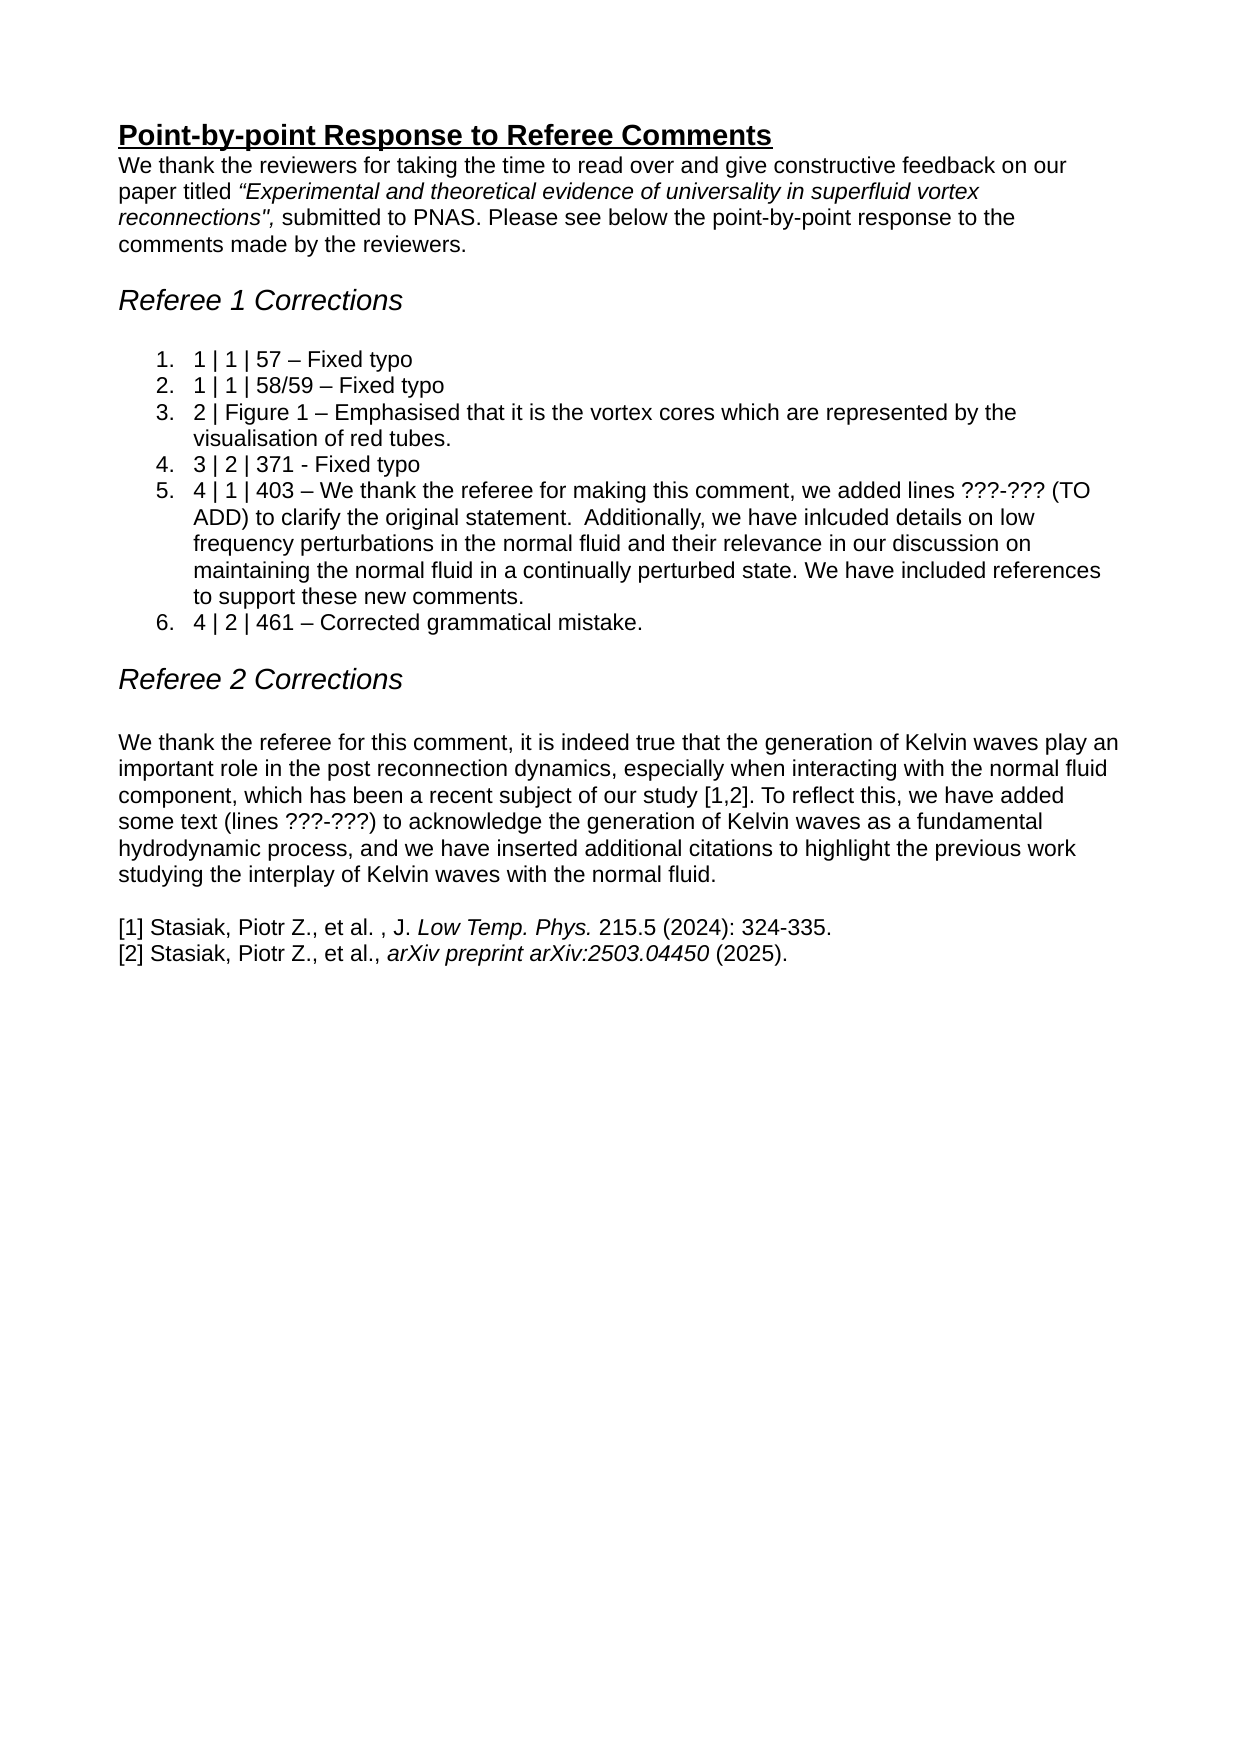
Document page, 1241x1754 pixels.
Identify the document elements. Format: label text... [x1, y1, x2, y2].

list 1 | 1 | 57 – Fixed typo [156, 346, 1122, 372]
list 2 | Figure 1 – Emphasised that it is the vortex cores which are represented by the visualisation of red tubes. [156, 398, 1122, 451]
list 3 | 2 | 371 - Fixed typo [156, 451, 1122, 477]
text We thank the reviewers for taking the time to read over and give constructive feedback on our paper titled “Experimental and theoretical evidence of universality in superfluid vortex reconnections", submitted to PNAS. Please see below the point-by-point response to the comments made by the reviewers. [118, 152, 1122, 257]
list 4 | 2 | 461 – Corrected grammatical mistake. [156, 609, 1122, 636]
text Referee 1 Corrections [118, 283, 1122, 317]
list 4 | 1 | 403 – We thank the referee for making this comment, we added lines ???-??? (TO ADD) to clarify the original statement. Additionally, we have inlcuded details on low frequency perturbations in the normal fluid and their relevance in our discussion on maintaining the normal fluid in a continually perturbed state. We have included references to support these new comments. [156, 477, 1122, 609]
text We thank the referee for this comment, it is indeed true that the generation of Kelvin waves play an important role in the post reconnection dynamics, especially when interacting with the normal fluid component, which has been a recent subject of our study [1,2]. To reflect this, we have added some text (lines ???-???) to acknowledge the generation of Kelvin waves as a fundamental hydrodynamic process, and we have inserted additional citations to highlight the previous work studying the interplay of Kelvin waves with the normal fluid. [118, 729, 1122, 887]
text [2] Stasiak, Piotr Z., et al., arXiv preprint arXiv:2503.04450 (2025). [118, 940, 1122, 966]
text [1] Stasiak, Piotr Z., et al. , J. Low Temp. Phys. 215.5 (2024): 324-335. [118, 913, 1122, 940]
text Referee 2 Corrections [118, 662, 1122, 696]
text Point-by-point Response to Referee Comments [118, 118, 1122, 152]
list 1 | 1 | 58/59 – Fixed typo [156, 372, 1122, 398]
